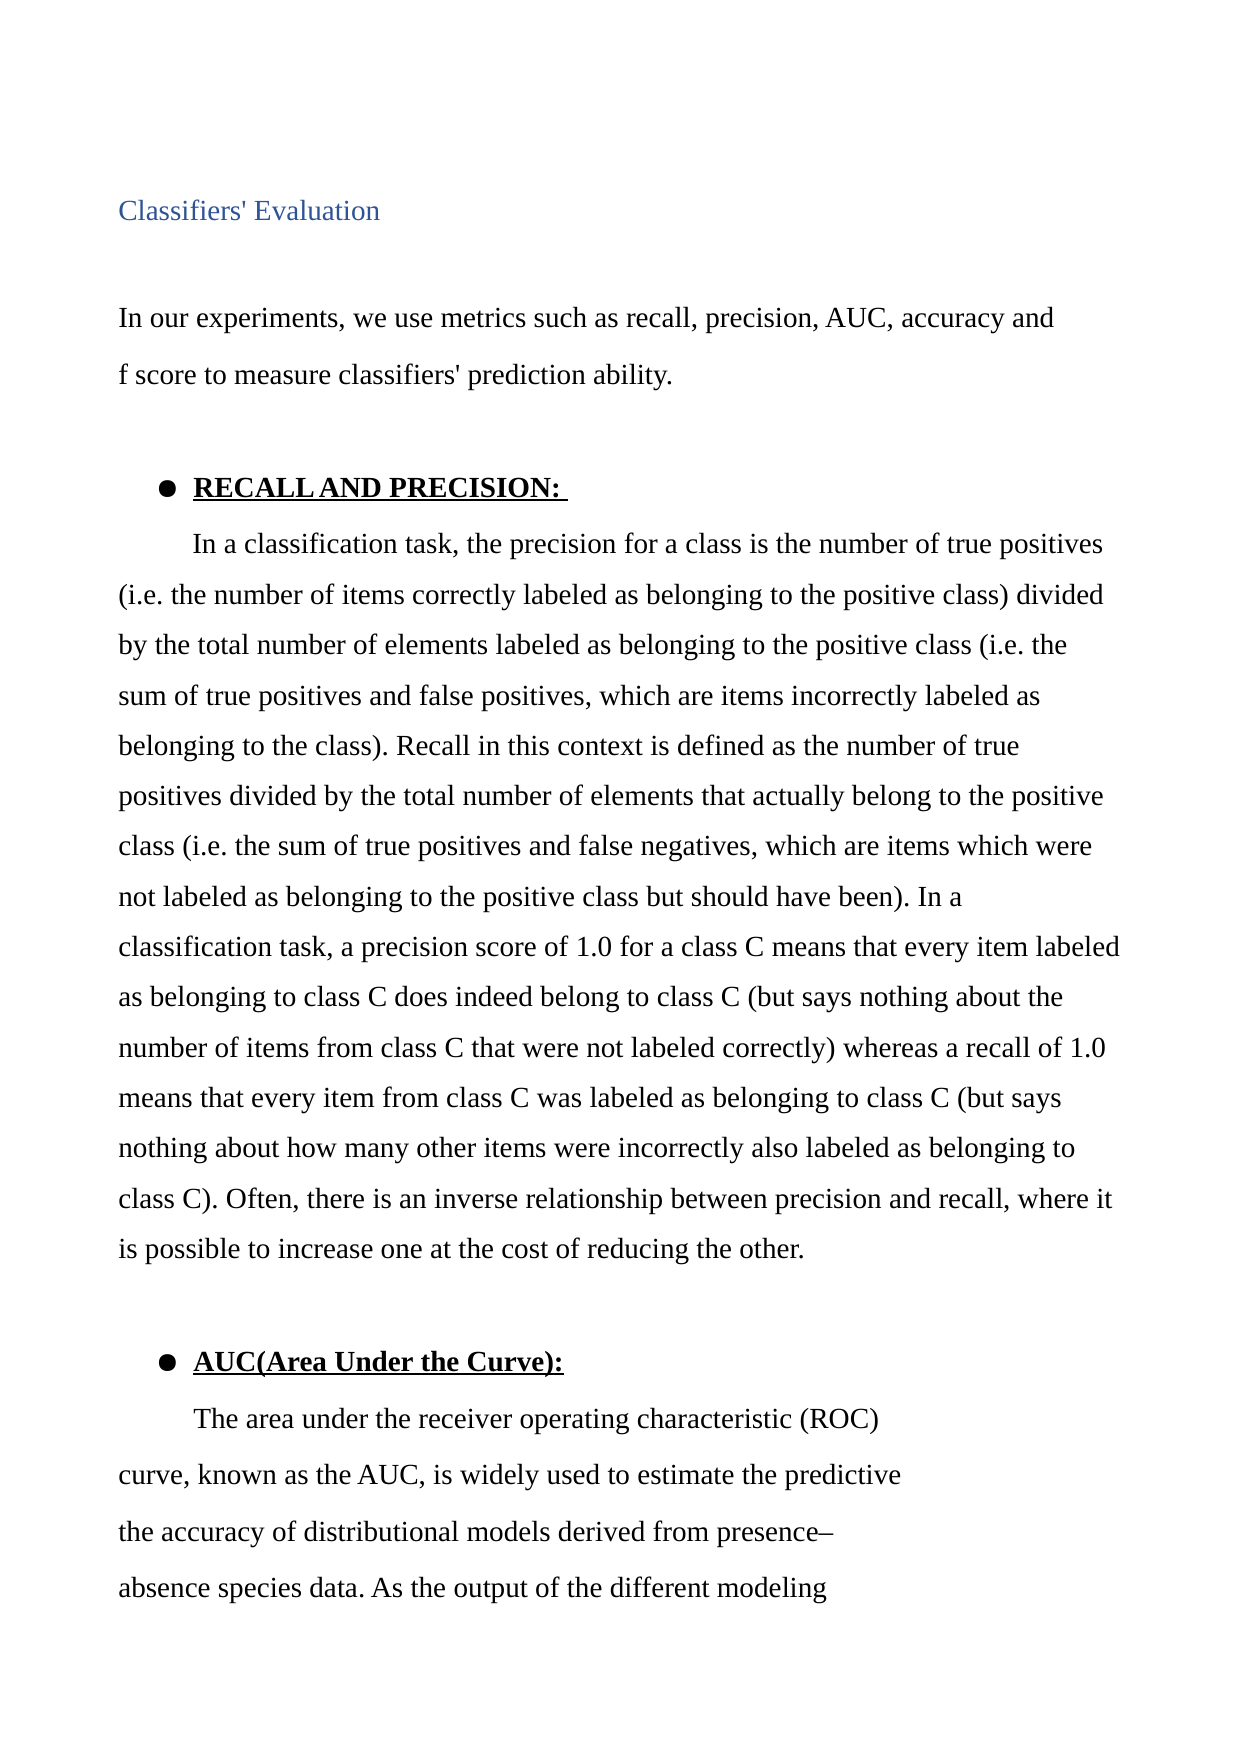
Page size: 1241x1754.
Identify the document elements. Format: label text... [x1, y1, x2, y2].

text absence species data. As the output of the different modeling [118, 1571, 1122, 1604]
text f score to measure classifiers' prediction ability. [118, 357, 1122, 390]
list RECALL AND PRECISION: [156, 470, 1122, 504]
text In our experiments, we use metrics such as recall, precision, AUC, accuracy and [118, 300, 1122, 334]
text the accuracy of distributional models derived from presence– [118, 1514, 1122, 1547]
subtitle Classifiers' Evaluation [118, 193, 1122, 227]
text curve, known as the AUC, is widely used to estimate the predictive [118, 1457, 1122, 1491]
list AUC(Area Under the Curve): [156, 1344, 1122, 1378]
list The area under the receiver operating characteristic (ROC) [156, 1401, 1122, 1434]
text In a classification task, the precision for a class is the number of true positives (i.e. the number of items correctly labeled as belonging to the positive class) divided by the total number of elements labeled as belonging to the positive class (i.e. the sum of true positives and false positives, which are items incorrectly labeled as belonging to the class). Recall in this context is defined as the number of true positives divided by the total number of elements that actually belong to the positive class (i.e. the sum of true positives and false negatives, which are items which were not labeled as belonging to the positive class but should have been). In a classification task, a precision score of 1.0 for a class C means that every item labeled as belonging to class C does indeed belong to class C (but says nothing about the number of items from class C that were not labeled correctly) whereas a recall of 1.0 means that every item from class C was labeled as belonging to class C (but says nothing about how many other items were incorrectly also labeled as belonging to class C). Often, there is an inverse relationship between precision and recall, where it is possible to increase one at the cost of reducing the other. [118, 527, 1122, 1264]
